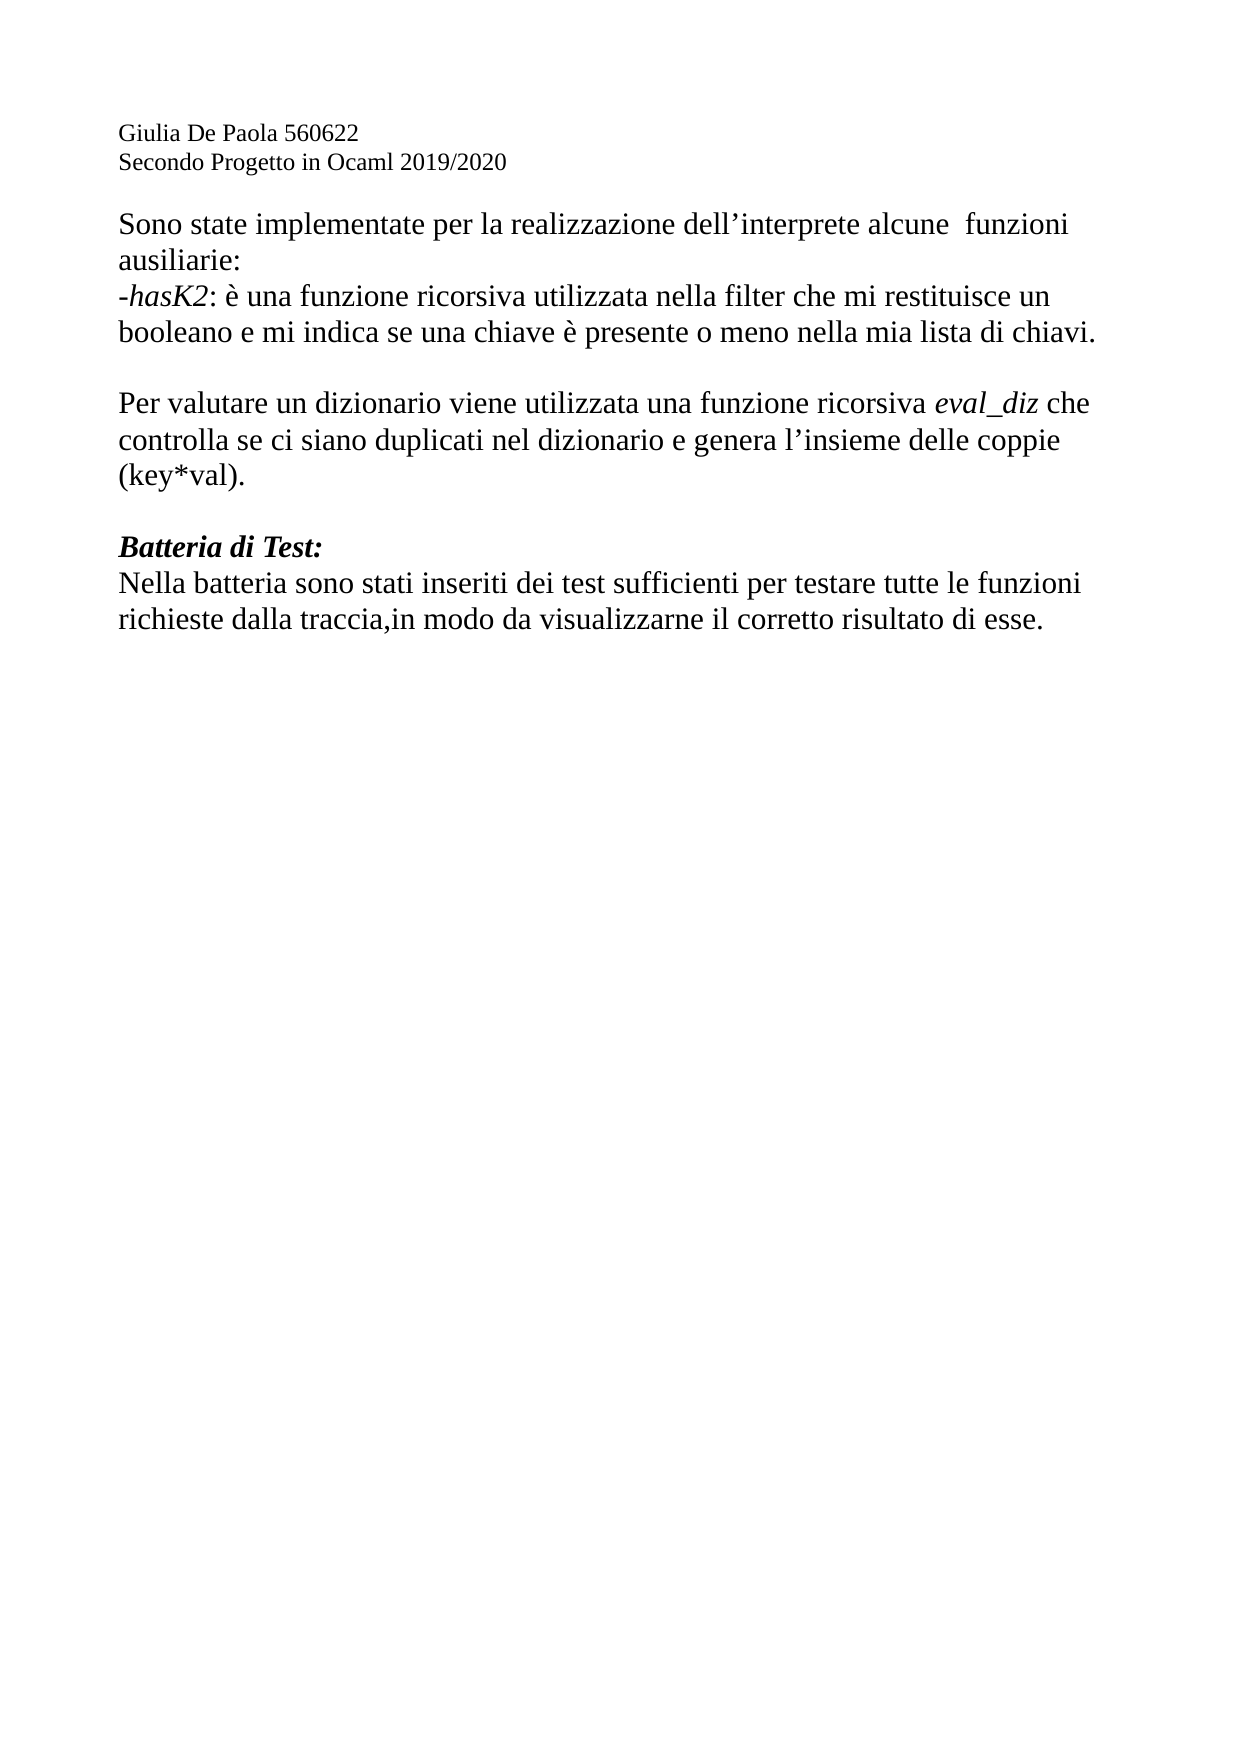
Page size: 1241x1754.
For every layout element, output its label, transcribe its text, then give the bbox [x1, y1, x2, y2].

text Nella batteria sono stati inseriti dei test sufficienti per testare tutte le funzioni richieste dalla traccia,in modo da visualizzarne il corretto risultato di esse. [118, 564, 1122, 636]
text Sono state implementate per la realizzazione dell’interprete alcune funzioni ausiliarie: [118, 205, 1122, 277]
text -hasK2: è una funzione ricorsiva utilizzata nella filter che mi restituisce un booleano e mi indica se una chiave è presente o meno nella mia lista di chiavi. [118, 277, 1122, 349]
text Batteria di Test: [118, 528, 1122, 564]
text Per valutare un dizionario viene utilizzata una funzione ricorsiva eval_diz che controlla se ci siano duplicati nel dizionario e genera l’insieme delle coppie (key*val). [118, 385, 1122, 493]
